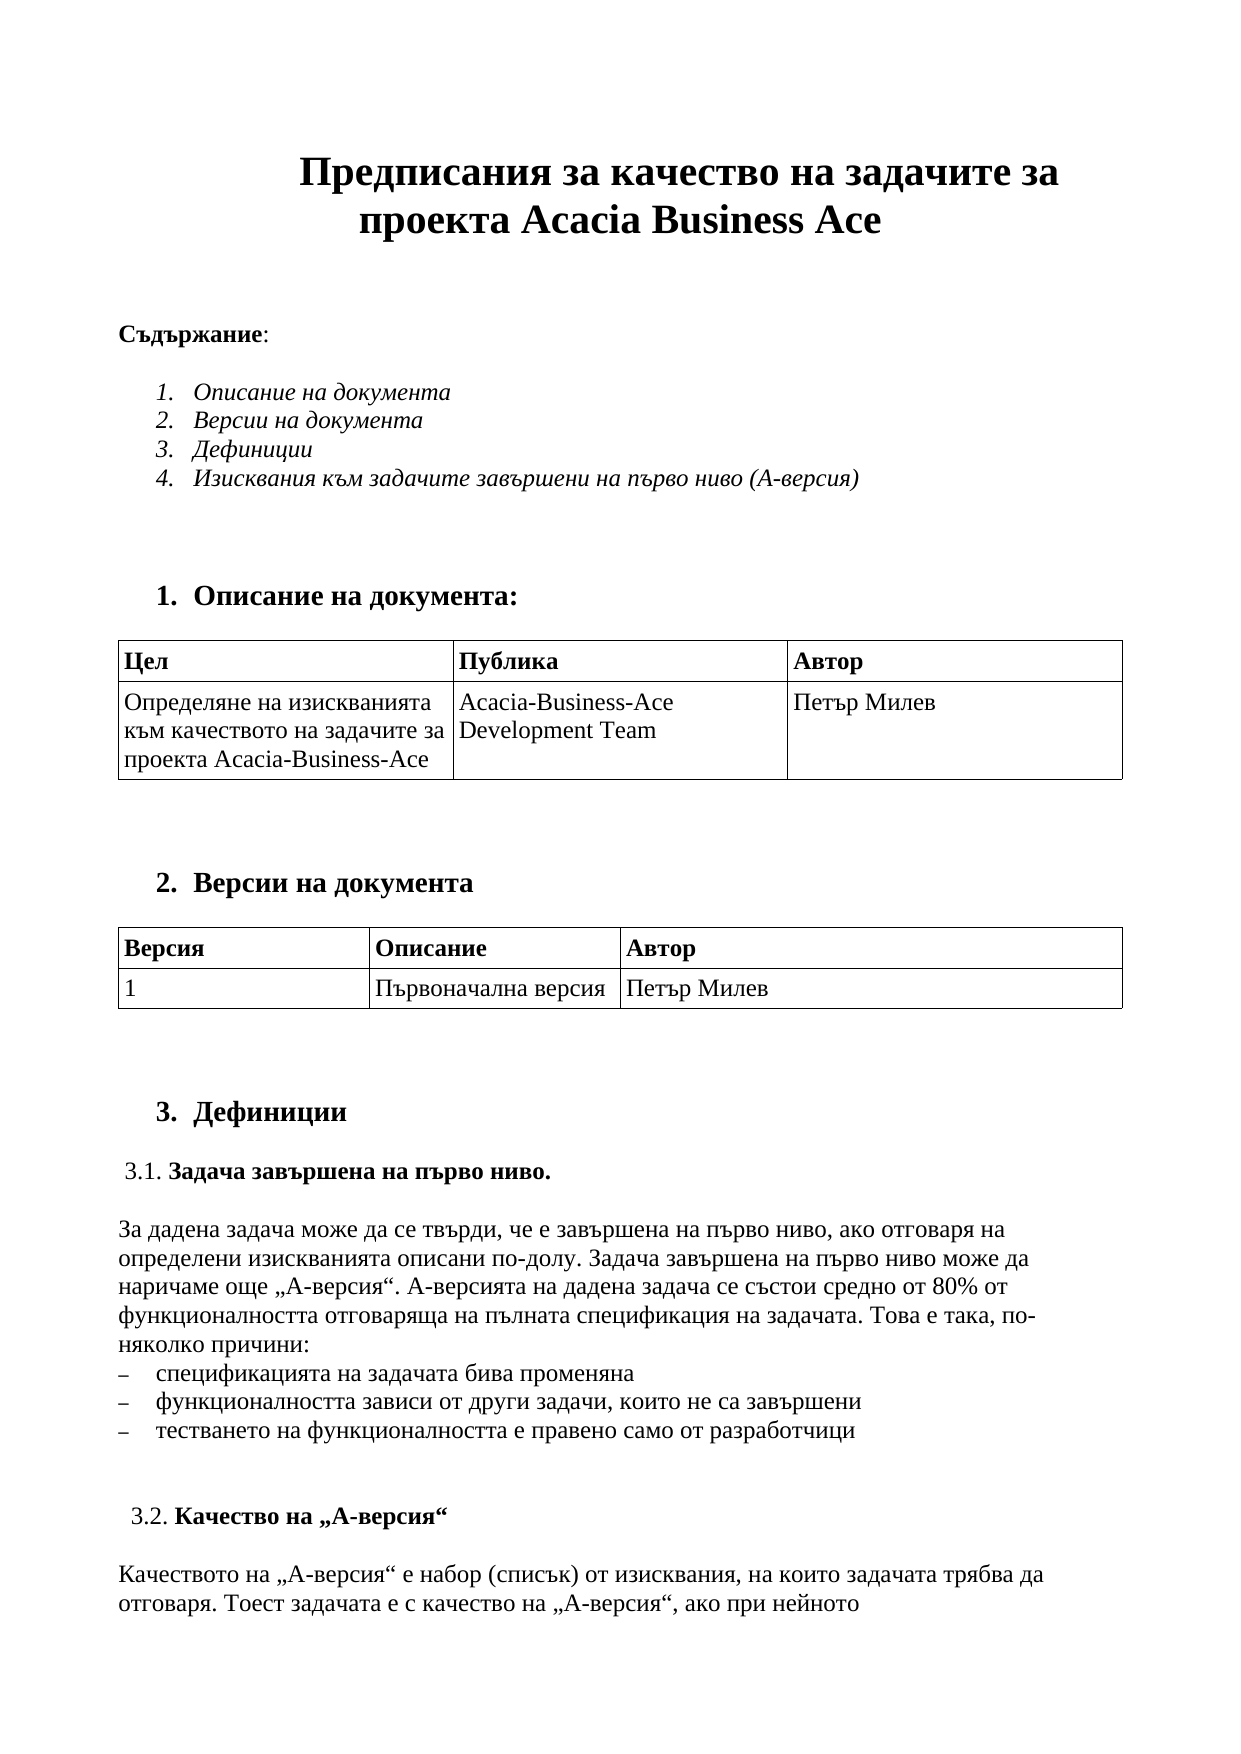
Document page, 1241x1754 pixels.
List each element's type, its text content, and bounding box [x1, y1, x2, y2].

table_cell Определяне на изискванията към качеството на задачите за проекта Acacia-Business-Ace [119, 682, 453, 779]
table_cell Петър Милев [788, 682, 1122, 779]
table_header Цел [119, 641, 453, 681]
table_header Версия [119, 928, 369, 968]
table_header Автор [788, 641, 1122, 681]
table_cell Acacia-Business-Ace Development Team [454, 682, 787, 779]
list Версии на документа [156, 406, 1122, 434]
list Дефиниции [156, 434, 1122, 463]
list Качество на „А-версия“ [131, 1501, 1122, 1530]
list Изисквания към задачите завършени на първо ниво (А-версия) [156, 463, 1122, 492]
list Дефиниции [156, 1094, 1122, 1128]
text Съдържание: [118, 319, 1122, 348]
list спецификацията на задачата бива променяна [118, 1358, 1122, 1386]
table_header Описание [370, 928, 620, 968]
list Задача завършена на първо ниво. [124, 1156, 1122, 1185]
list Описание на документа [156, 377, 1122, 406]
list Описание на документа: [156, 578, 1122, 612]
text За дадена задача може да се твърди, че е завършена на първо ниво, ако отговаря на определени изискванията описани по-долу. Задача завършена на първо ниво може да наричаме още „А-версия“. А-версията на дадена задача се състои средно от 80% от функционалността отговаряща на пълната спецификация на задачата. Това е така, по-няколко причини: [118, 1214, 1122, 1358]
table_cell Петър Милев [621, 969, 1122, 1008]
table_cell 1 [119, 969, 369, 1008]
table_header Автор [621, 928, 1122, 968]
list функционалността зависи от други задачи, които не са завършени [118, 1386, 1122, 1415]
table_cell Първоначална версия [370, 969, 620, 1008]
table_header Публика [454, 641, 787, 681]
text Качеството на „А-версия“ е набор (списък) от изисквания, на които задачата трябва да отговаря. Тоест задачата е с качество на „А-версия“, ако при нейното [118, 1559, 1122, 1616]
text Предписания за качество на задачите за проекта Acacia Business Ace [118, 147, 1122, 243]
list тестването на функционалността е правено само от разработчици [118, 1415, 1122, 1444]
list Версии на документа [156, 865, 1122, 898]
